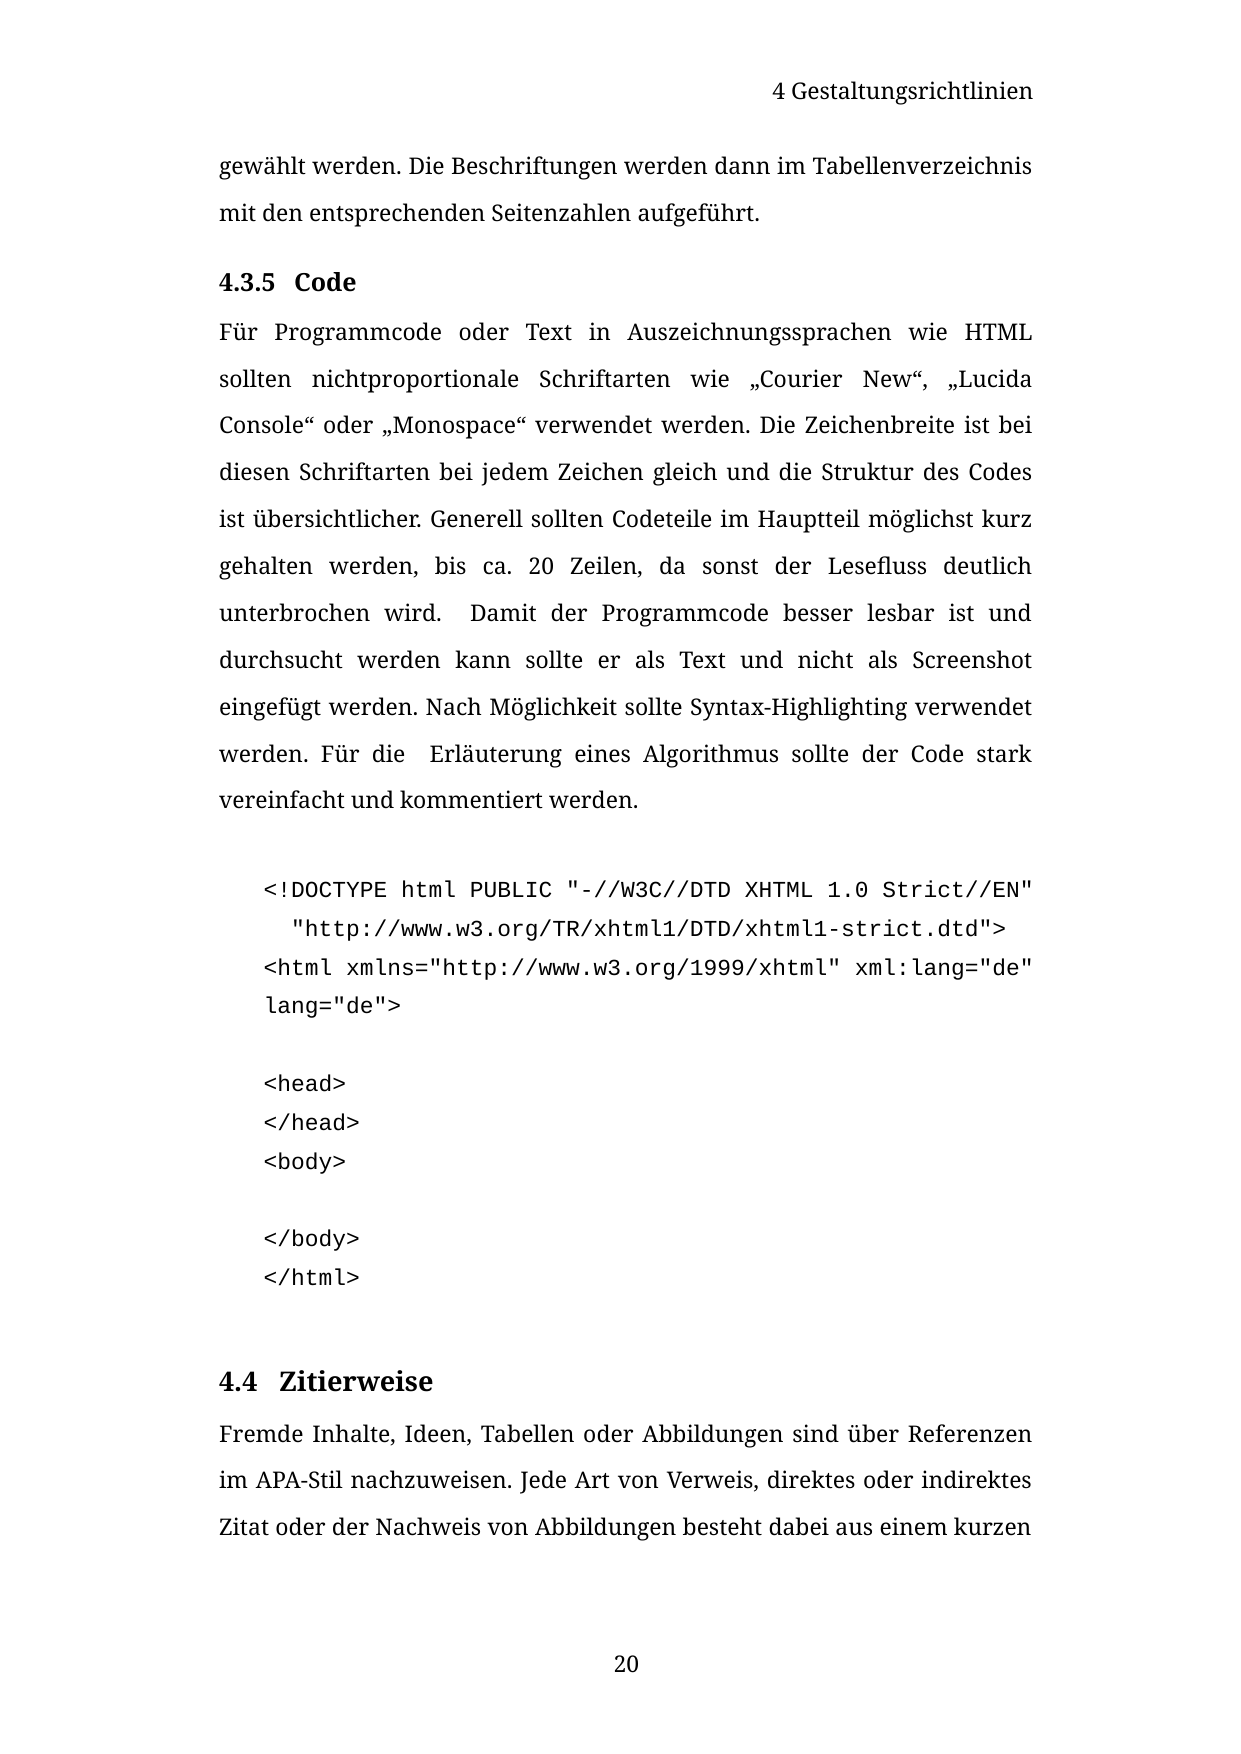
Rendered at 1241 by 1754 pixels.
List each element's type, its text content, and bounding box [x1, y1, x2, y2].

text "http://www.w3.org/TR/xhtml1/DTD/xhtml1-strict.dtd"> [263, 917, 1033, 943]
text gewählt werden. Die Beschriftungen werden dann im Tabellenverzeichnis mit den entsprechenden Seitenzahlen aufgeführt. [219, 150, 1033, 228]
text Für Programmcode oder Text in Auszeichnungssprachen wie HTML sollten nichtproportionale Schriftarten wie „Courier New“, „Lucida Console“ oder „Monospace“ verwendet werden. Die Zeichenbreite ist bei diesen Schriftarten bei jedem Zeichen gleich und die Struktur des Codes ist übersichtlicher. Generell sollten Codeteile im Hauptteil möglichst kurz gehalten werden, bis ca. 20 Zeilen, da sonst der Lesefluss deutlich unterbrochen wird. Damit der Programmcode besser lesbar ist und durchsucht werden kann sollte er als Text und nicht als Screenshot eingefügt werden. Nach Möglichkeit sollte Syntax-Highlighting verwendet werden. Für die Erläuterung eines Algorithmus sollte der Code stark vereinfacht und kommentiert werden. [219, 316, 1033, 816]
text <html xmlns="http://www.w3.org/1999/xhtml" xml:lang="de" lang="de"> [263, 956, 1033, 1021]
text </body> [263, 1228, 1033, 1254]
text <head> [263, 1072, 1033, 1098]
text <!DOCTYPE html PUBLIC "-//W3C//DTD XHTML 1.0 Strict//EN" [263, 878, 1033, 904]
text </html> [263, 1267, 1033, 1293]
text </head> [263, 1111, 1033, 1137]
text <body> [263, 1150, 1033, 1176]
text Fremde Inhalte, Ideen, Tabellen oder Abbildungen sind über Referenzen im APA-Stil nachzuweisen. Jede Art von Verweis, direktes oder indirektes Zitat oder der Nachweis von Abbildungen besteht dabei aus einem kurzen [219, 1418, 1033, 1543]
subtitle Zitierweise [219, 1362, 1033, 1399]
subtitle Code [219, 264, 1033, 299]
